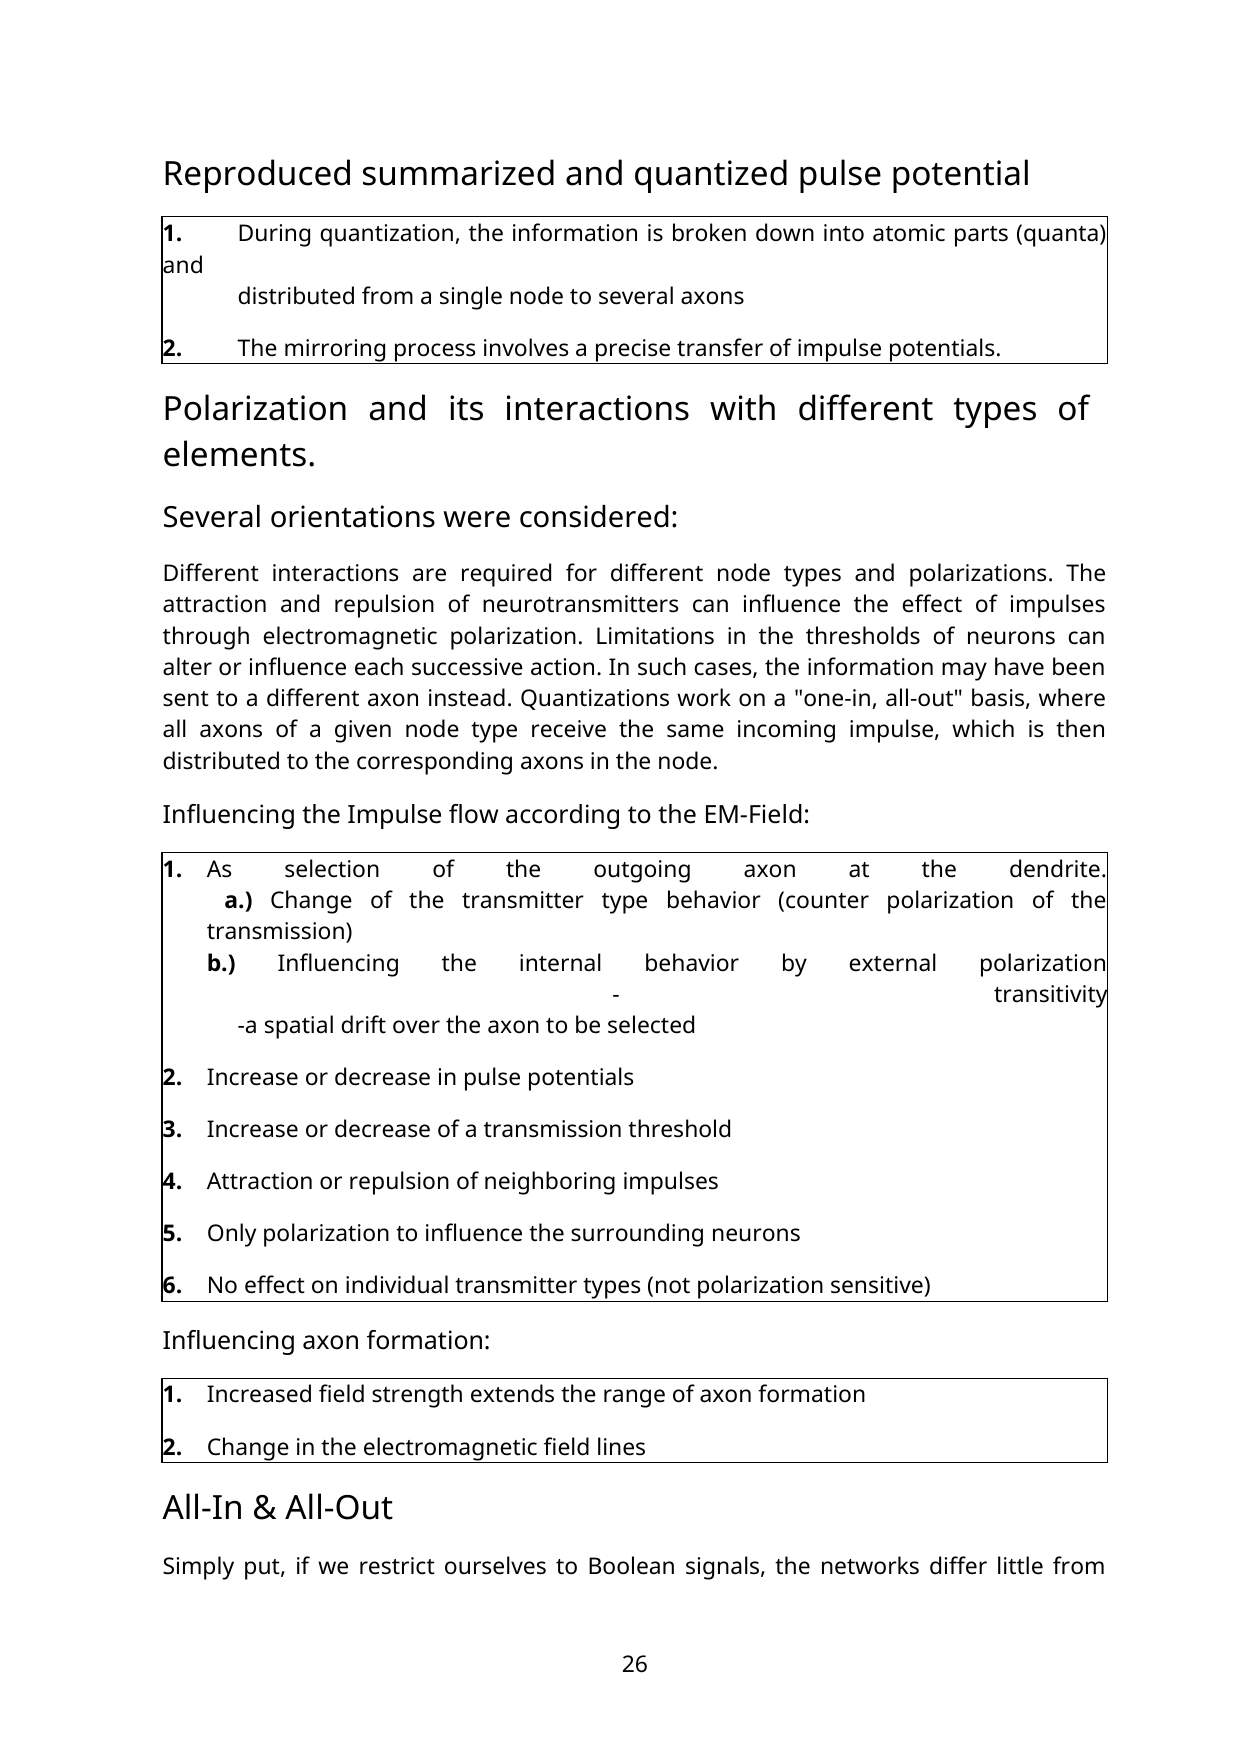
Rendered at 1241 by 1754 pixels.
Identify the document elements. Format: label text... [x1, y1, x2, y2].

list Increase or decrease of a transmission threshold [163, 1112, 1107, 1144]
subtitle Influencing the Impulse flow according to the EM-Field: [162, 797, 1107, 831]
list During quantization, the information is broken down into atomic parts (quanta) and distributed from a single node to several axons [163, 217, 1107, 311]
list Increased field strength extends the range of axon formation [163, 1379, 1107, 1410]
list Only polarization to influence the surrounding neurons [163, 1216, 1107, 1248]
list The mirroring process involves a precise transfer of impulse potentials. [163, 331, 1107, 363]
list No effect on individual transmitter types (not polarization sensitive) [163, 1268, 1107, 1301]
list Attraction or repulsion of neighboring impulses [163, 1164, 1107, 1196]
subtitle Influencing axon formation: [162, 1322, 1107, 1357]
text Different interactions are required for different node types and polarizations. The attraction and repulsion of neurotransmitters can influence the effect of impulses through electromagnetic polarization. Limitations in the thresholds of neurons can alter or influence each successive action. In such cases, the information may have been sent to a different axon instead. Quantizations work on a "one-in, all-out" basis, where all axons of a given node type receive the same incoming impulse, which is then distributed to the corresponding axons in the node. [162, 557, 1107, 776]
list Increase or decrease in pulse potentials [163, 1060, 1107, 1092]
subtitle Several orientations were considered: [162, 497, 1090, 536]
subtitle All-In & All-Out [162, 1484, 1090, 1529]
list Change in the electromagnetic field lines [163, 1429, 1107, 1462]
list As selection of the outgoing axon at the dendrite. a.) Change of the transmitter type behavior (counter polarization of the transmission) b.) Influencing the internal behavior by external polarization - transitivity -a spatial drift over the axon to be selected [163, 853, 1107, 1040]
subtitle Reproduced summarized and quantized pulse potential [162, 150, 1090, 195]
text Simply put, if we restrict ourselves to Boolean signals, the networks differ little from [162, 1550, 1107, 1581]
subtitle Polarization and its interactions with different types of elements. [162, 385, 1090, 476]
